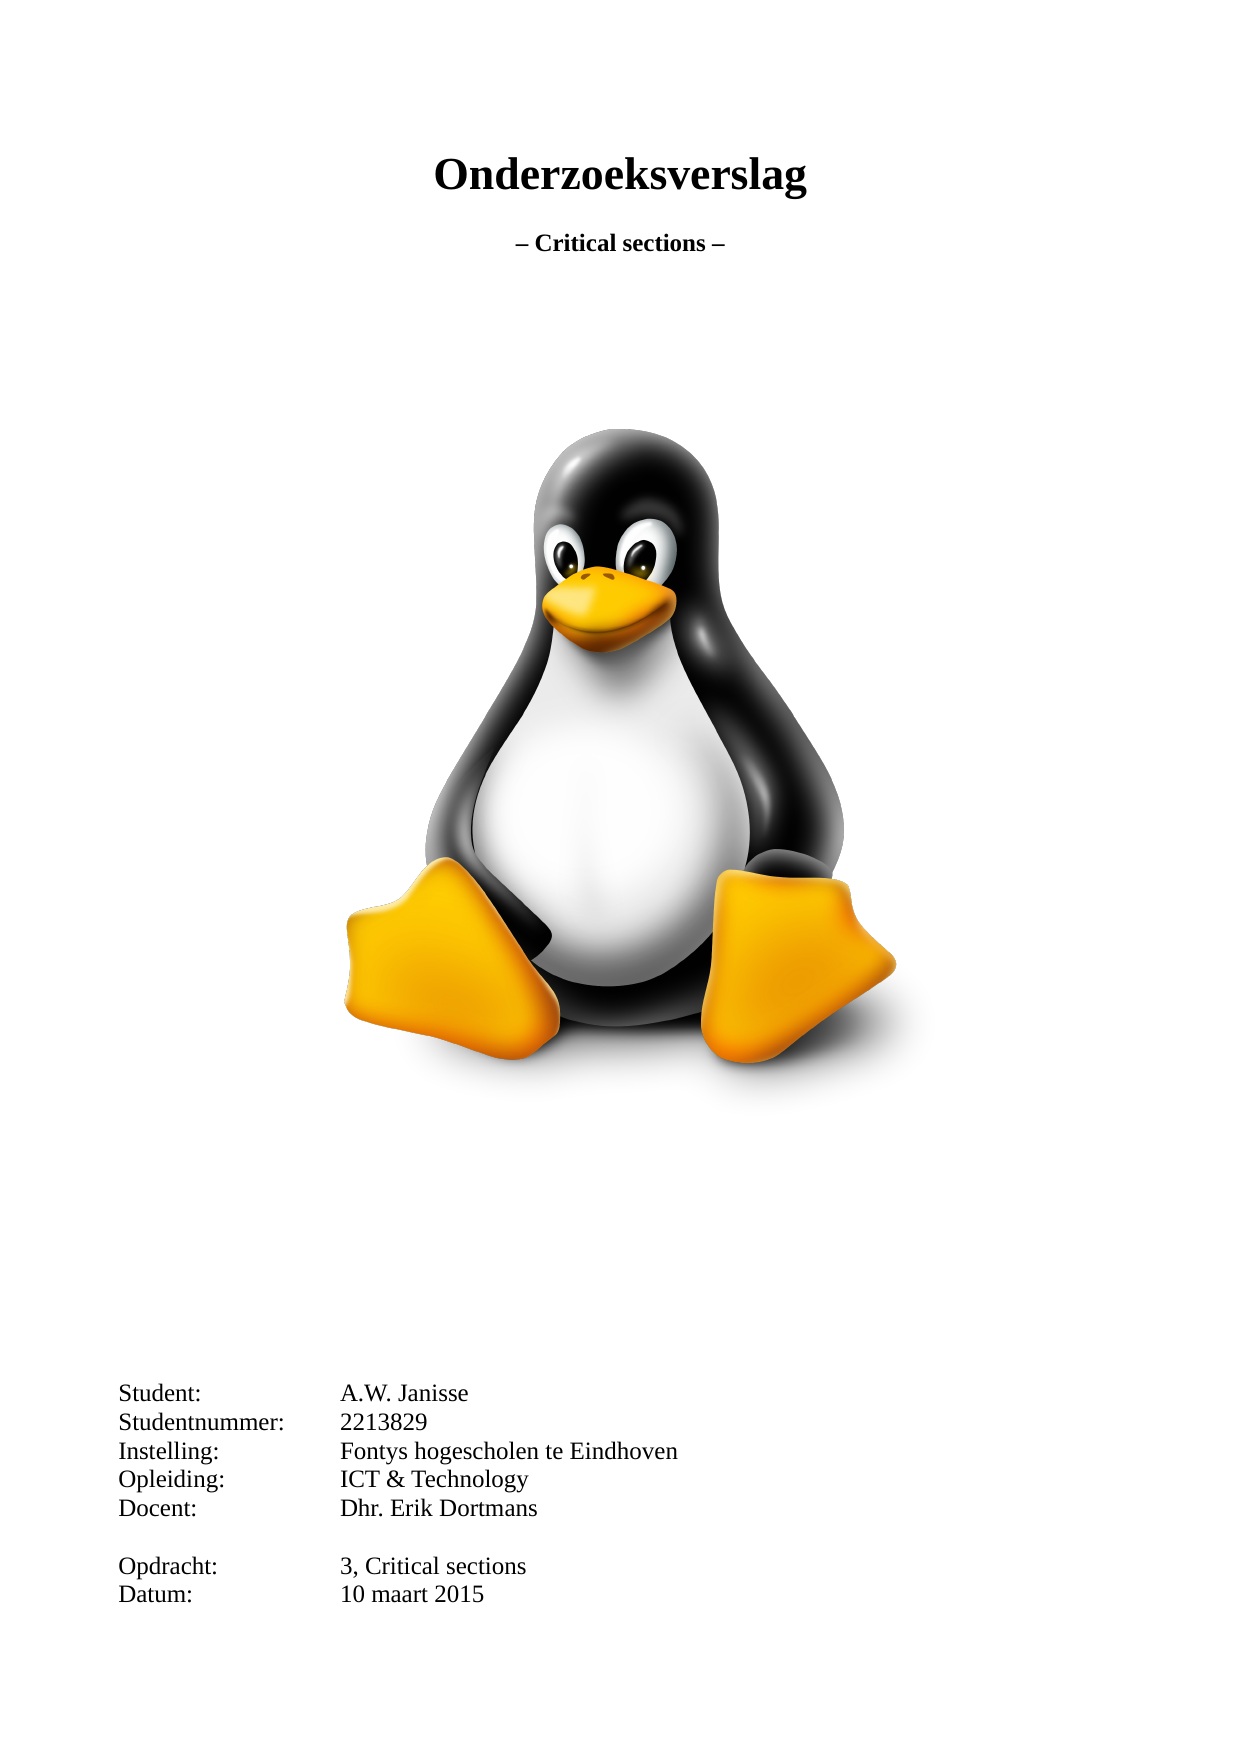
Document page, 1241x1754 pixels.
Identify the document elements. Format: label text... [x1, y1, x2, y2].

text Onderzoeksverslag [118, 147, 1122, 199]
text Studentnummer: 2213829 [118, 1407, 1122, 1436]
text – Critical sections – [118, 228, 1122, 257]
text Opdracht: 3, Critical sections [118, 1551, 1122, 1579]
text Datum: 10 maart 2015 [118, 1579, 1122, 1608]
picture [293, 429, 947, 1127]
text Instelling: Fontys hogescholen te Eindhoven [118, 1436, 1122, 1464]
text Docent: Dhr. Erik Dortmans [118, 1493, 1122, 1522]
text Student: A.W. Janisse [118, 1378, 1122, 1407]
text Opleiding: ICT & Technology [118, 1464, 1122, 1493]
